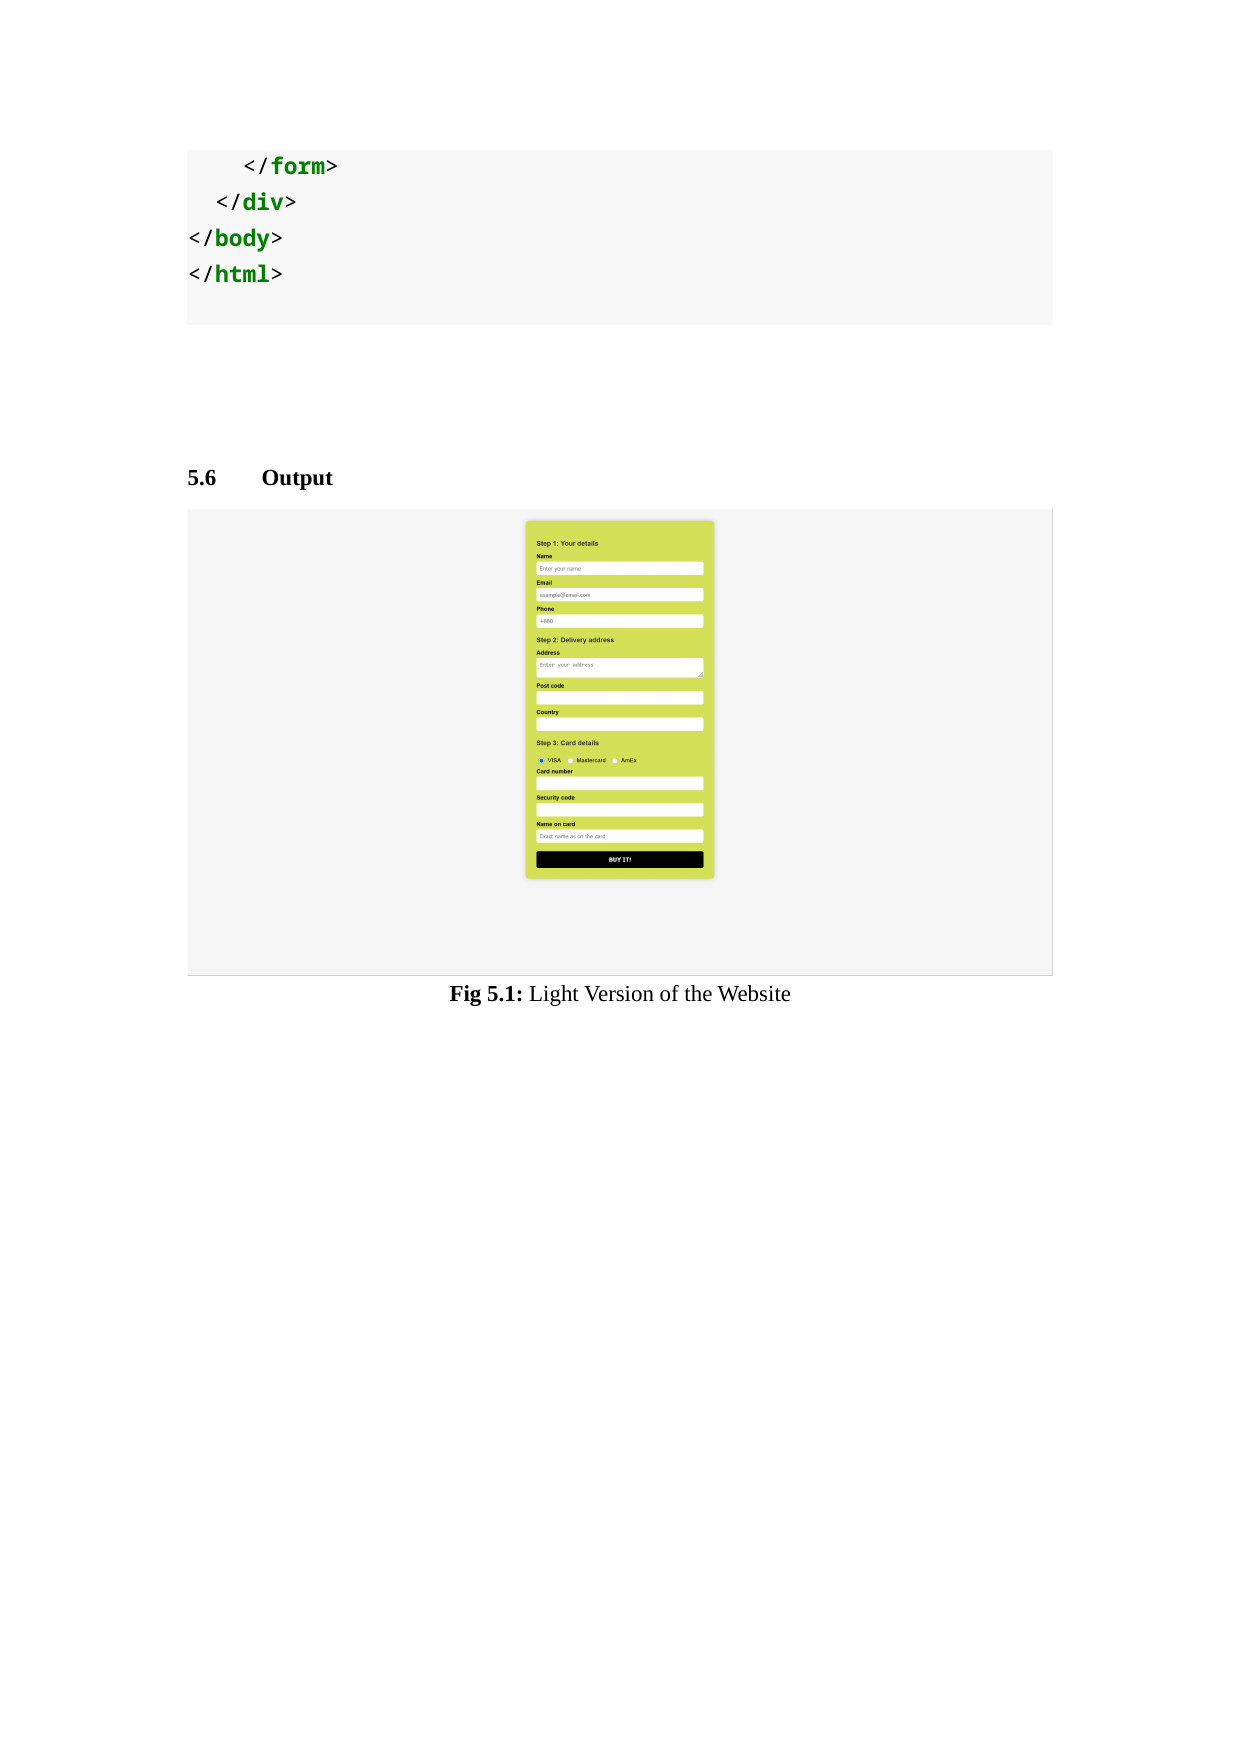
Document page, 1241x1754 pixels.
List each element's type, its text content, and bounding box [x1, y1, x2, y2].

picture [187, 509, 1053, 976]
text Fig 5.1: Light Version of the Website [187, 976, 1053, 1006]
text </form> </div> </body> </html> [187, 150, 1053, 325]
text 5.6 Output [187, 464, 1053, 491]
